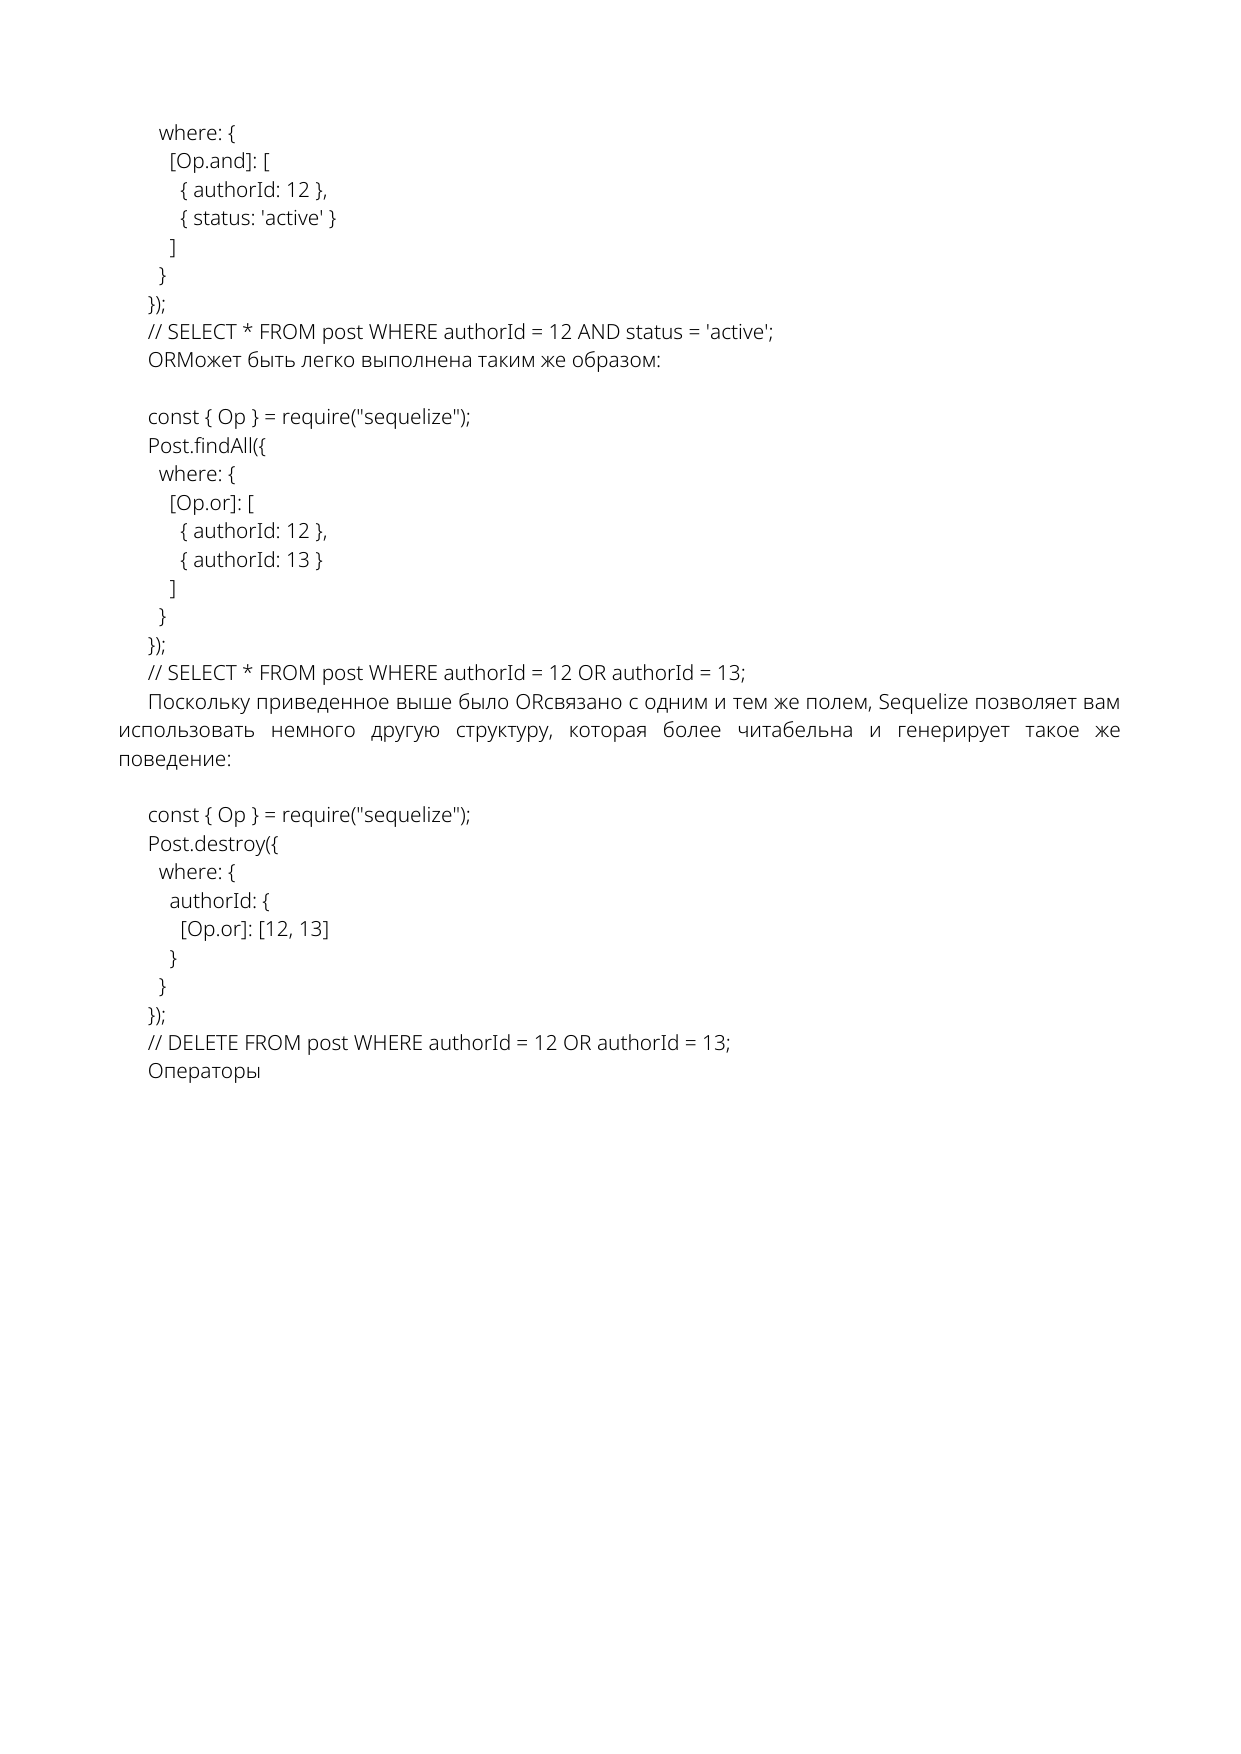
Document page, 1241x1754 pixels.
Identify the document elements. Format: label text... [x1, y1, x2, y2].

text { authorId: 13 } [118, 545, 1122, 573]
text ] [118, 573, 1122, 602]
text } [118, 260, 1122, 289]
text }); [118, 289, 1122, 317]
text const { Op } = require("sequelize"); [118, 402, 1122, 431]
text Post.destroy({ [118, 829, 1122, 857]
text [Op.or]: [ [118, 488, 1122, 516]
text }); [118, 630, 1122, 658]
text where: { [118, 118, 1122, 147]
text [Op.or]: [12, 13] [118, 914, 1122, 943]
text }); [118, 1000, 1122, 1028]
text ORМожет быть легко выполнена таким же образом: [118, 346, 1122, 374]
text [Op.and]: [ [118, 147, 1122, 175]
text { authorId: 12 }, [118, 175, 1122, 203]
text } [118, 602, 1122, 630]
text // SELECT * FROM post WHERE authorId = 12 AND status = 'active'; [118, 317, 1122, 346]
text { authorId: 12 }, [118, 516, 1122, 545]
text // DELETE FROM post WHERE authorId = 12 OR authorId = 13; [118, 1028, 1122, 1057]
text Поскольку приведенное выше было ORсвязано с одним и тем же полем, Sequelize позволяет вам использовать немного другую структуру, которая более читабельна и генерирует такое же поведение: [118, 687, 1122, 772]
text const { Op } = require("sequelize"); [118, 801, 1122, 829]
text ] [118, 232, 1122, 260]
text { status: 'active' } [118, 203, 1122, 232]
text authorId: { [118, 886, 1122, 914]
text // SELECT * FROM post WHERE authorId = 12 OR authorId = 13; [118, 658, 1122, 687]
text Операторы [118, 1057, 1122, 1085]
text } [118, 943, 1122, 971]
text where: { [118, 459, 1122, 488]
text Post.findAll({ [118, 431, 1122, 459]
text } [118, 971, 1122, 1000]
text where: { [118, 857, 1122, 886]
